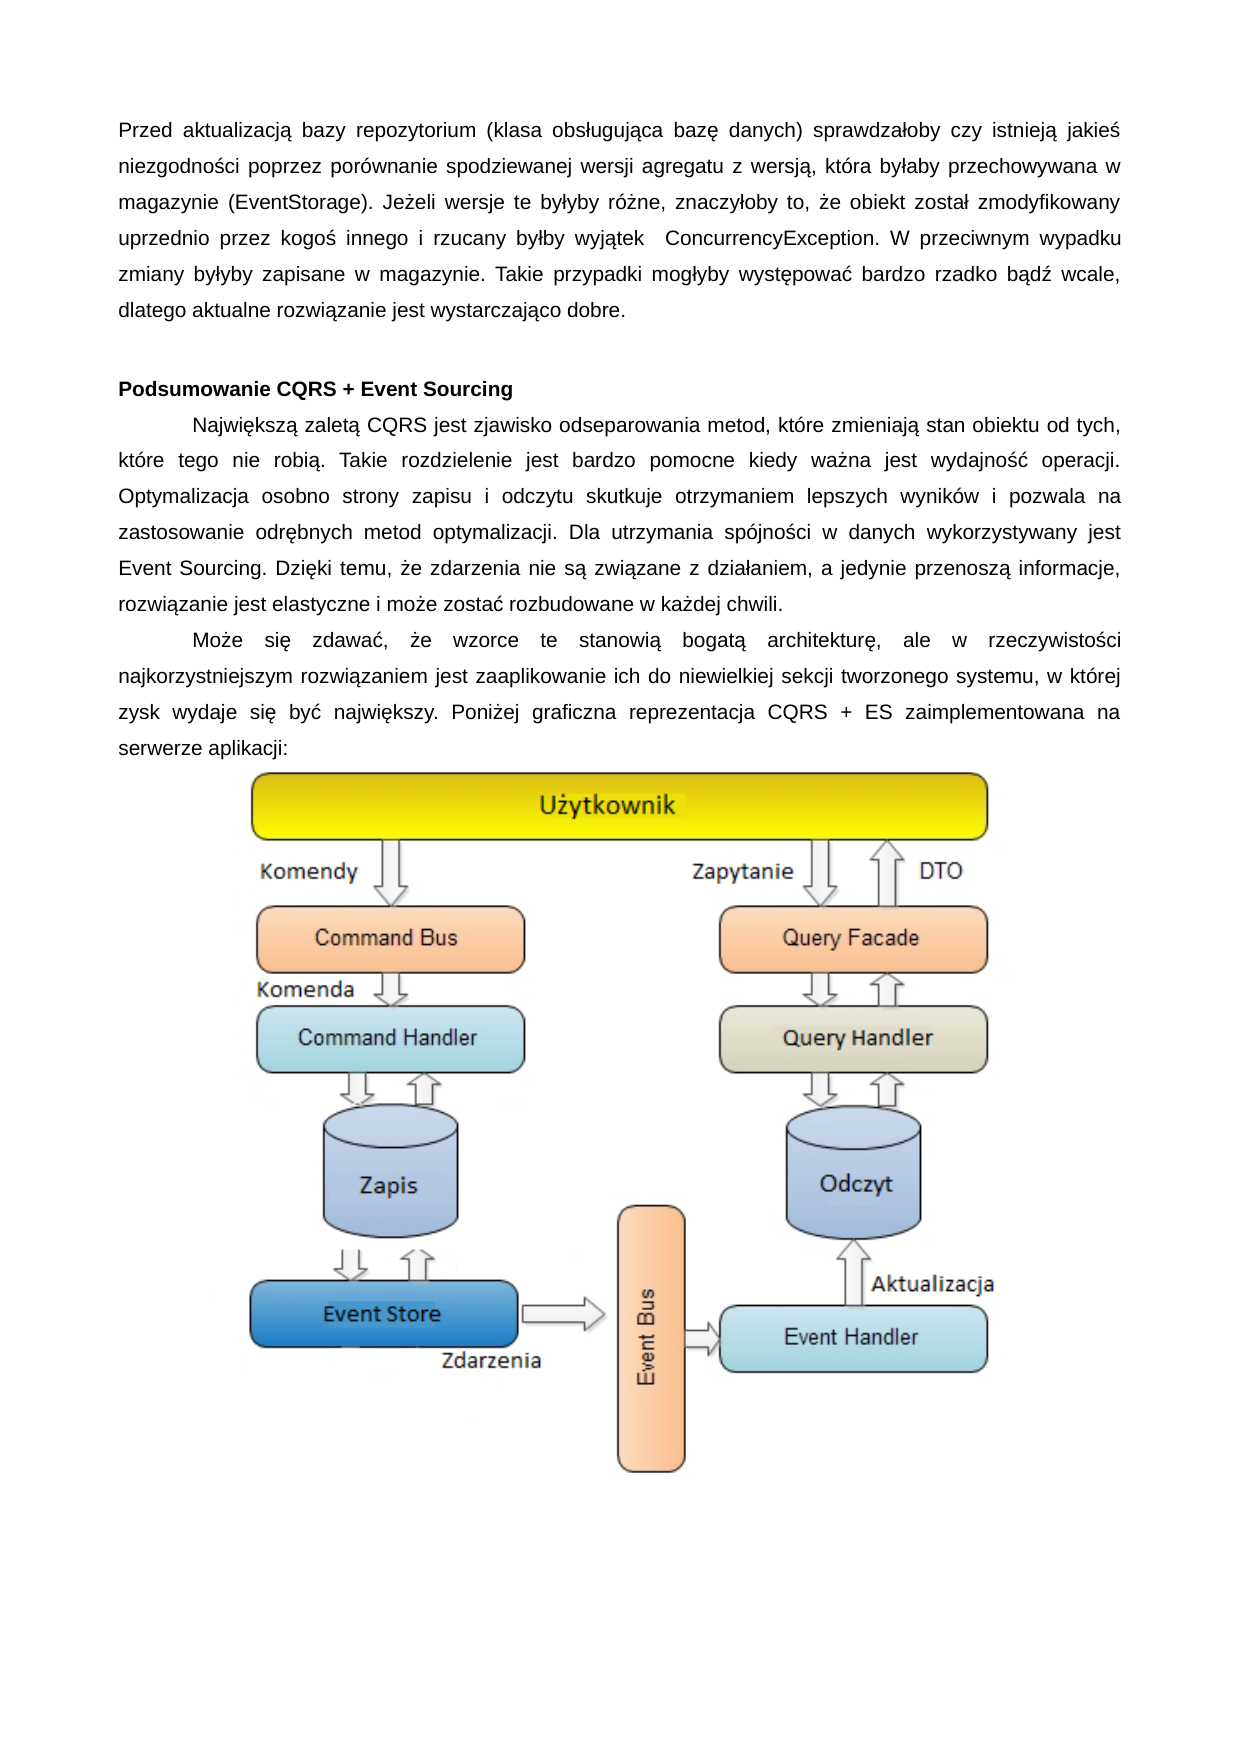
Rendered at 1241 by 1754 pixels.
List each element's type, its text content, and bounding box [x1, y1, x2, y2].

text Przed aktualizacją bazy repozytorium (klasa obsługująca bazę danych) sprawdzałoby czy istnieją jakieś niezgodności poprzez porównanie spodziewanej wersji agregatu z wersją, która byłaby przechowywana w magazynie (EventStorage). Jeżeli wersje te byłyby różne, znaczyłoby to, że obiekt został zmodyfikowany uprzednio przez kogoś innego i rzucany byłby wyjątek ConcurrencyException. W przeciwnym wypadku zmiany byłyby zapisane w magazynie. Takie przypadki mogłyby występować bardzo rzadko bądź wcale, dlatego aktualne rozwiązanie jest wystarczająco dobre. [118, 118, 1122, 322]
text Największą zaletą CQRS jest zjawisko odseparowania metod, które zmieniają stan obiektu od tych, które tego nie robią. Takie rozdzielenie jest bardzo pomocne kiedy ważna jest wydajność operacji. Optymalizacja osobno strony zapisu i odczytu skutkuje otrzymaniem lepszych wyników i pozwala na zastosowanie odrębnych metod optymalizacji. Dla utrzymania spójności w danych wykorzystywany jest Event Sourcing. Dzięki temu, że zdarzenia nie są związane z działaniem, a jedynie przenoszą informacje, rozwiązanie jest elastyczne i może zostać rozbudowane w każdej chwili. [118, 412, 1122, 616]
text Podsumowanie CQRS + Event Sourcing [118, 376, 1122, 400]
text Może się zdawać, że wzorce te stanowią bogatą architekturę, ale w rzeczywistości najkorzystniejszym rozwiązaniem jest zaaplikowanie ich do niewielkiej sekcji tworzonego systemu, w której zysk wydaje się być największy. Poniżej graficzna reprezentacja CQRS + ES zaimplementowana na serwerze aplikacji: [118, 628, 1122, 760]
